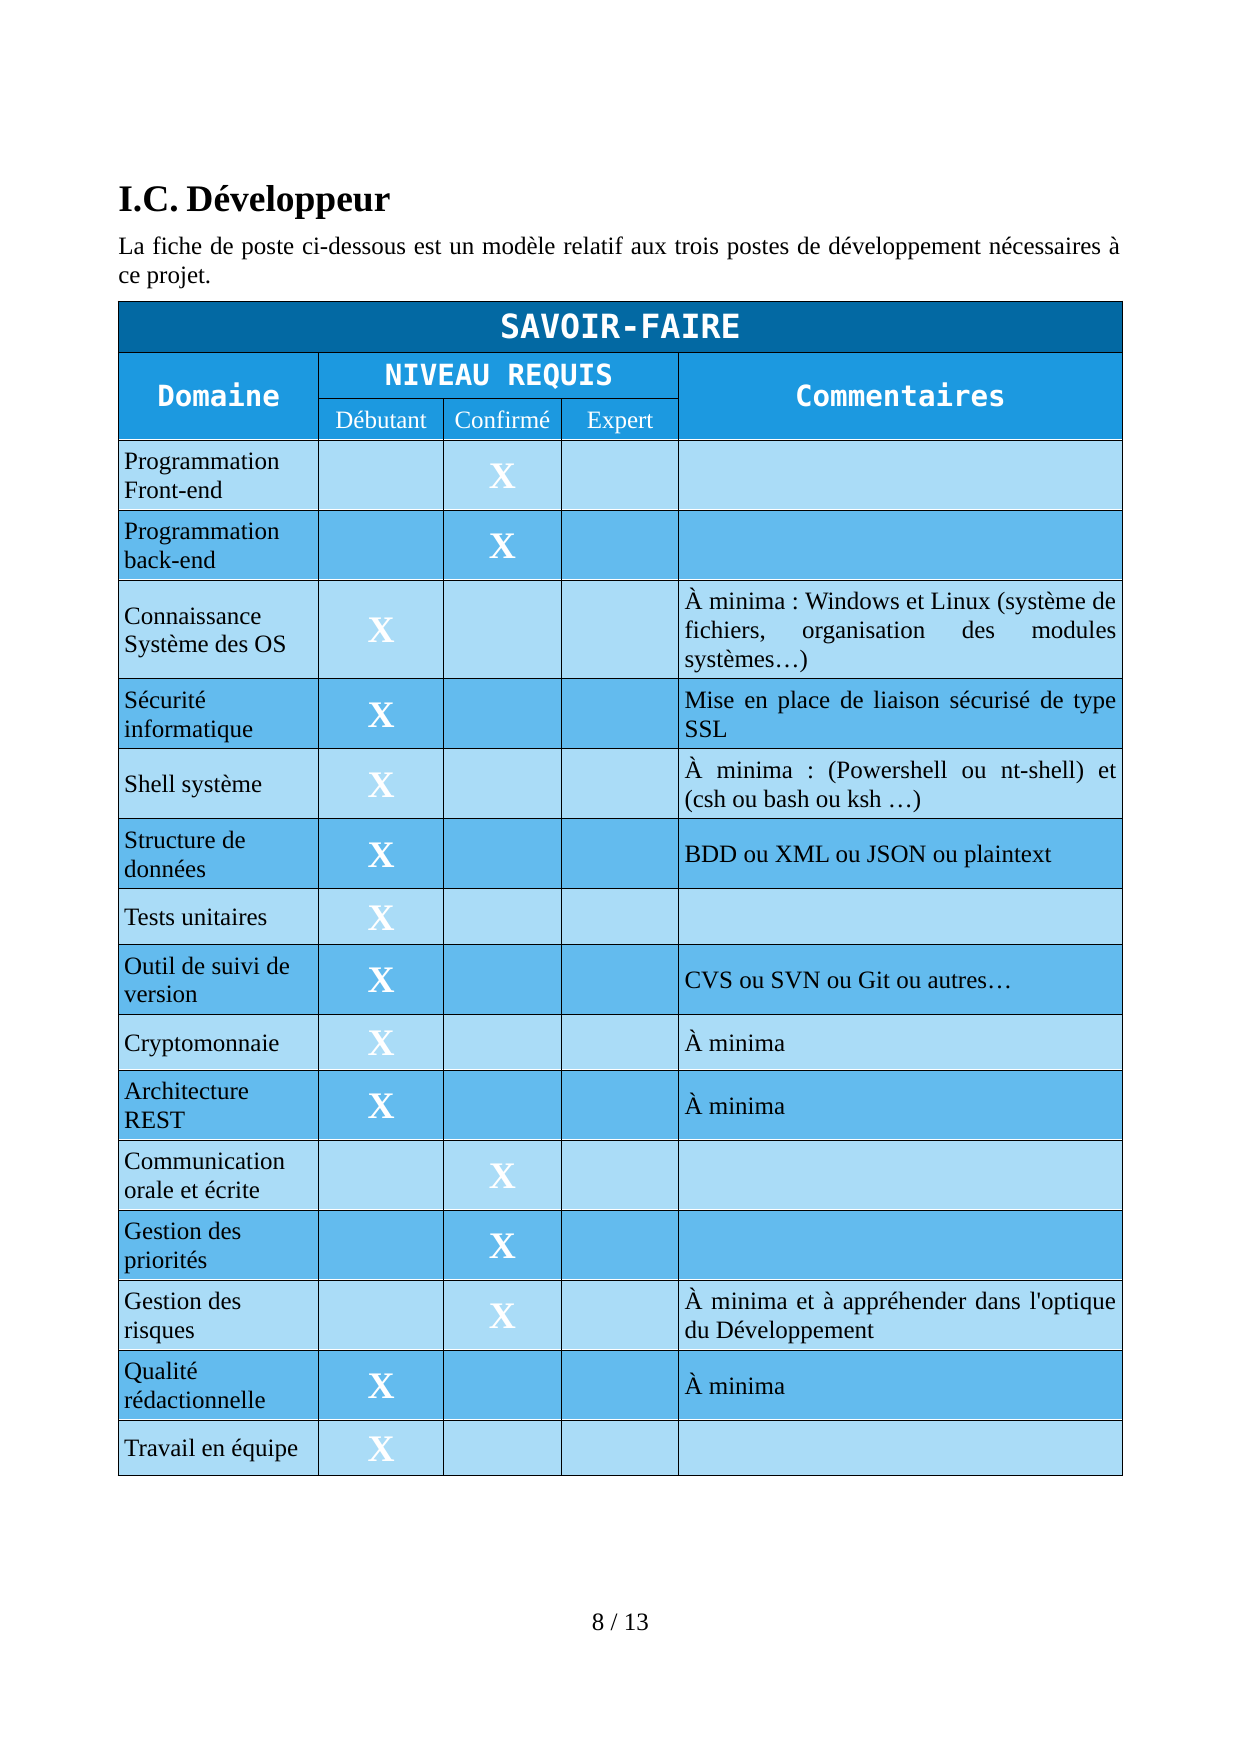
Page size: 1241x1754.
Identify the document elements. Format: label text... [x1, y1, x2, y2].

table_cell Sécurité informatique [119, 679, 318, 748]
table_cell Programmation back-end [119, 511, 318, 579]
table_cell Communication orale et écrite [119, 1141, 318, 1209]
table_cell X [319, 749, 443, 818]
table_cell X [444, 1141, 561, 1209]
table_cell [562, 1211, 678, 1279]
table_cell X [319, 945, 443, 1014]
table_cell [562, 441, 678, 509]
table_cell X [444, 1211, 561, 1279]
table_cell [679, 511, 1122, 579]
table_cell Travail en équipe [119, 1421, 318, 1475]
table_cell [444, 819, 561, 888]
table_cell À minima [679, 1071, 1122, 1139]
table_cell À minima [679, 1351, 1122, 1419]
table_cell [444, 1015, 561, 1069]
table_cell [562, 889, 678, 944]
table_cell [562, 819, 678, 888]
table_cell CVS ou SVN ou Git ou autres… [679, 945, 1122, 1014]
table_cell [679, 889, 1122, 944]
table_cell Domaine [119, 353, 318, 439]
table_cell Confirmé [444, 399, 561, 439]
table_cell X [444, 441, 561, 509]
table_cell [444, 945, 561, 1014]
table_cell [319, 1141, 443, 1209]
table_cell À minima [679, 1015, 1122, 1069]
text La fiche de poste ci-dessous est un modèle relatif aux trois postes de développement nécessaires à ce projet. [118, 231, 1122, 289]
table_cell Structure de données [119, 819, 318, 888]
table_cell [319, 1281, 443, 1349]
table_cell Expert [562, 399, 678, 439]
table_cell Cryptomonnaie [119, 1015, 318, 1069]
table_cell Connaissance Système des OS [119, 581, 318, 678]
table_cell Débutant [319, 399, 443, 439]
table_cell À minima et à appréhender dans l'optique du Développement [679, 1281, 1122, 1349]
table_header SAVOIR-FAIRE [119, 302, 1122, 352]
table_cell [444, 749, 561, 818]
table_cell X [319, 679, 443, 748]
table_cell [319, 511, 443, 579]
table_cell X [319, 1351, 443, 1419]
table_cell Architecture REST [119, 1071, 318, 1139]
table_cell Mise en place de liaison sécurisé de type SSL [679, 679, 1122, 748]
table_cell [562, 749, 678, 818]
table_cell [679, 1211, 1122, 1279]
table_cell [444, 889, 561, 944]
table_cell [562, 511, 678, 579]
table_cell [319, 441, 443, 509]
table_cell X [319, 1071, 443, 1139]
table_cell [679, 1421, 1122, 1475]
table_cell X [319, 581, 443, 678]
table_cell NIVEAU REQUIS [319, 353, 678, 398]
table_cell Outil de suivi de version [119, 945, 318, 1014]
table_cell [319, 1211, 443, 1279]
table_cell [444, 1071, 561, 1139]
table_cell BDD ou XML ou JSON ou plaintext [679, 819, 1122, 888]
table_cell [562, 1015, 678, 1069]
table_cell [562, 581, 678, 678]
table_cell Programmation Front-end [119, 441, 318, 509]
table_cell [562, 1281, 678, 1349]
table_cell [444, 1421, 561, 1475]
table_cell [444, 1351, 561, 1419]
table_cell [679, 1141, 1122, 1209]
table_cell [562, 945, 678, 1014]
table_cell [562, 1421, 678, 1475]
table_cell X [319, 889, 443, 944]
table_cell [562, 679, 678, 748]
table_cell X [444, 1281, 561, 1349]
table_cell X [319, 819, 443, 888]
table_cell [562, 1141, 678, 1209]
table_cell Qualité rédactionnelle [119, 1351, 318, 1419]
table_cell Commentaires [679, 353, 1122, 439]
table_cell Gestion des risques [119, 1281, 318, 1349]
table_cell [444, 679, 561, 748]
table_cell À minima : (Powershell ou nt-shell) et (csh ou bash ou ksh …) [679, 749, 1122, 818]
table_cell [444, 581, 561, 678]
table_cell X [319, 1421, 443, 1475]
subtitle Développeur [118, 176, 1122, 219]
table_cell X [444, 511, 561, 579]
table_cell [562, 1351, 678, 1419]
table_cell Shell système [119, 749, 318, 818]
table_cell Gestion des priorités [119, 1211, 318, 1279]
table_cell [562, 1071, 678, 1139]
table_cell [679, 441, 1122, 509]
table_cell X [319, 1015, 443, 1069]
table_cell Tests unitaires [119, 889, 318, 944]
table_cell À minima : Windows et Linux (système de fichiers, organisation des modules systèmes…) [679, 581, 1122, 678]
